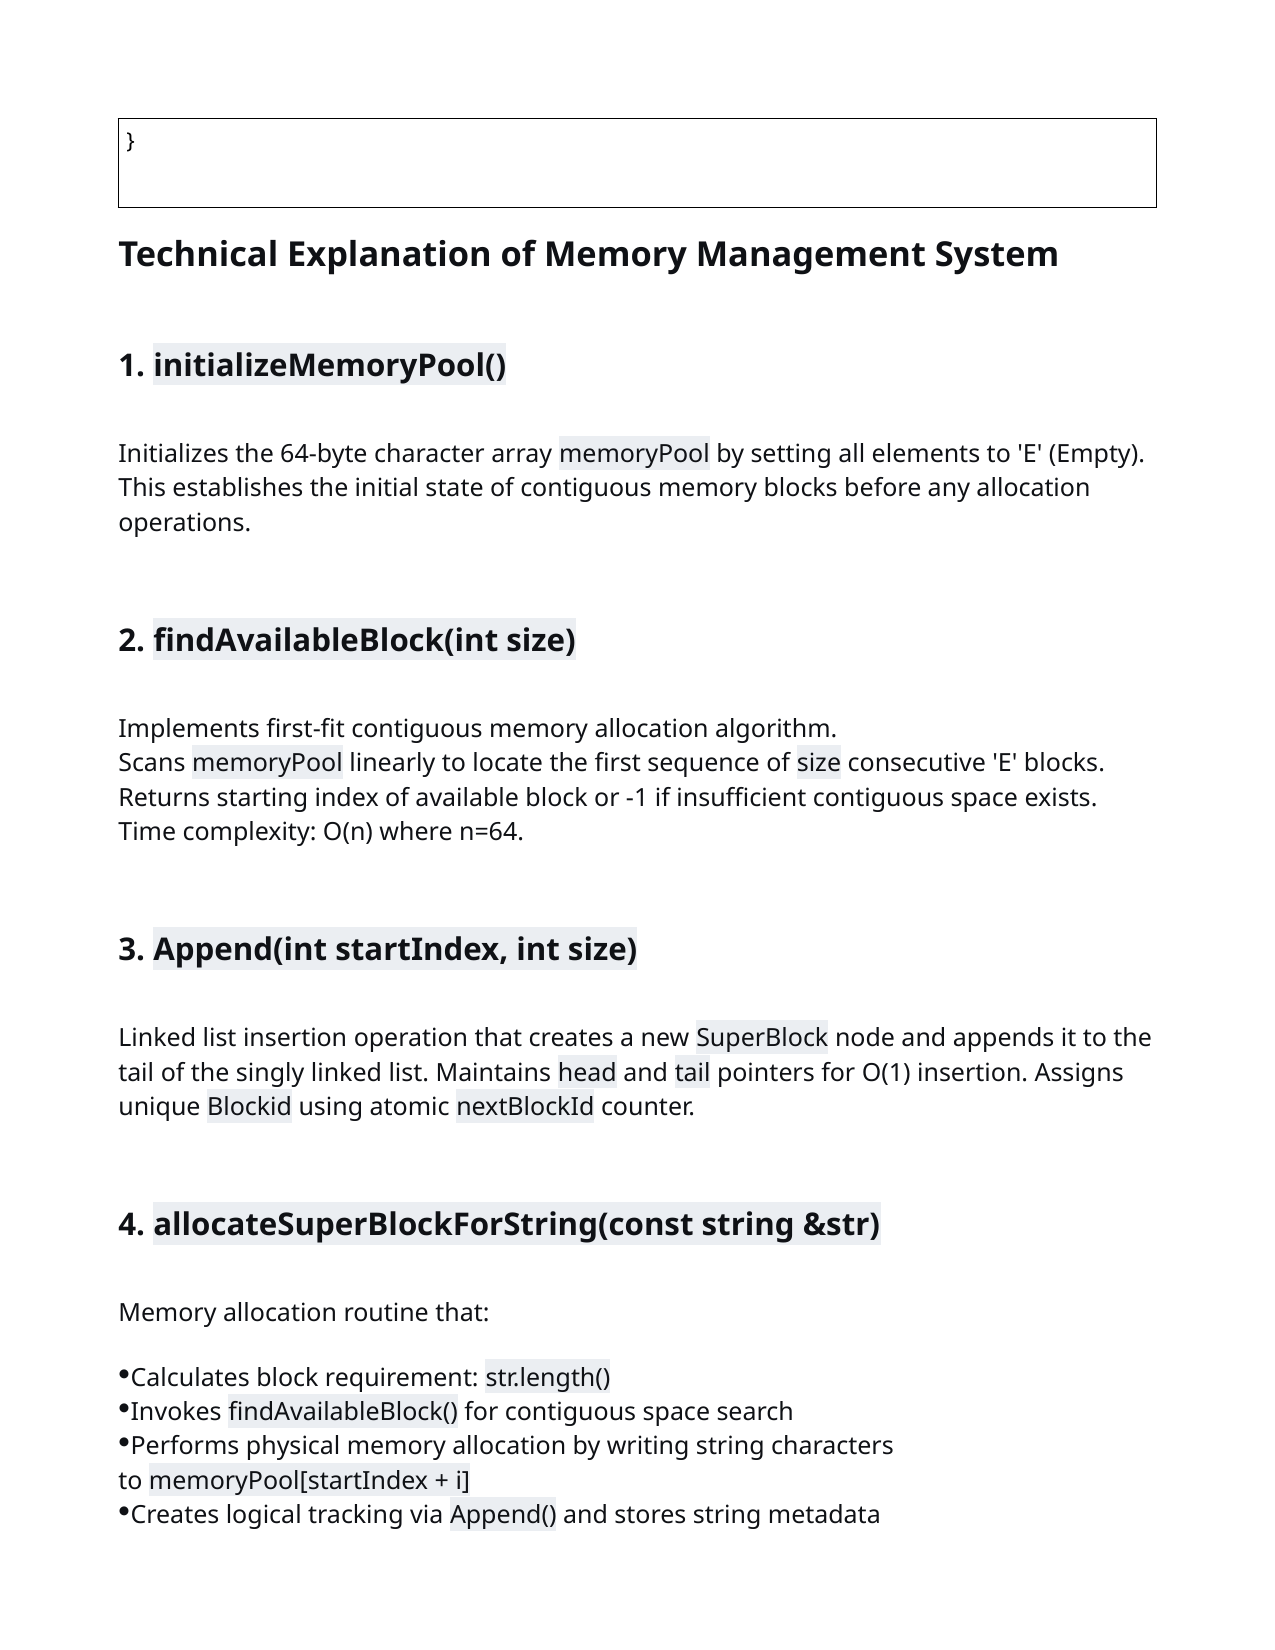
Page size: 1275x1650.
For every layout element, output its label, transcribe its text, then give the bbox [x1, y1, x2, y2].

list Performs physical memory allocation by writing string characters to memoryPool[startIndex + i] [118, 1428, 1157, 1496]
text Memory allocation routine that: [118, 1295, 1157, 1329]
subtitle 1. initializeMemoryPool() [118, 338, 1157, 385]
subtitle 2. findAvailableBlock(int size) [118, 613, 1157, 660]
text Linked list insertion operation that creates a new SuperBlock node and appends it to the tail of the singly linked list. Maintains head and tail pointers for O(1) insertion. Assigns unique Blockid using atomic nextBlockId counter. [118, 1020, 1157, 1123]
subtitle 4. allocateSuperBlockForString(const string &str) [118, 1198, 1157, 1245]
subtitle 3. Append(int startIndex, int size) [118, 923, 1157, 970]
list Calculates block requirement: str.length() [118, 1359, 1157, 1393]
text Initializes the 64-byte character array memoryPool by setting all elements to 'E' (Empty). This establishes the initial state of contiguous memory blocks before any allocation operations. [118, 435, 1157, 538]
table_header } [119, 119, 1156, 207]
list Invokes findAvailableBlock() for contiguous space search [118, 1393, 1157, 1428]
list Creates logical tracking via Append() and stores string metadata [118, 1496, 1157, 1531]
text Implements first-fit contiguous memory allocation algorithm. Scans memoryPool linearly to locate the first sequence of size consecutive 'E' blocks. Returns starting index of available block or -1 if insufficient contiguous space exists. Time complexity: O(n) where n=64. [118, 710, 1157, 848]
subtitle Technical Explanation of Memory Management System [118, 229, 1157, 276]
